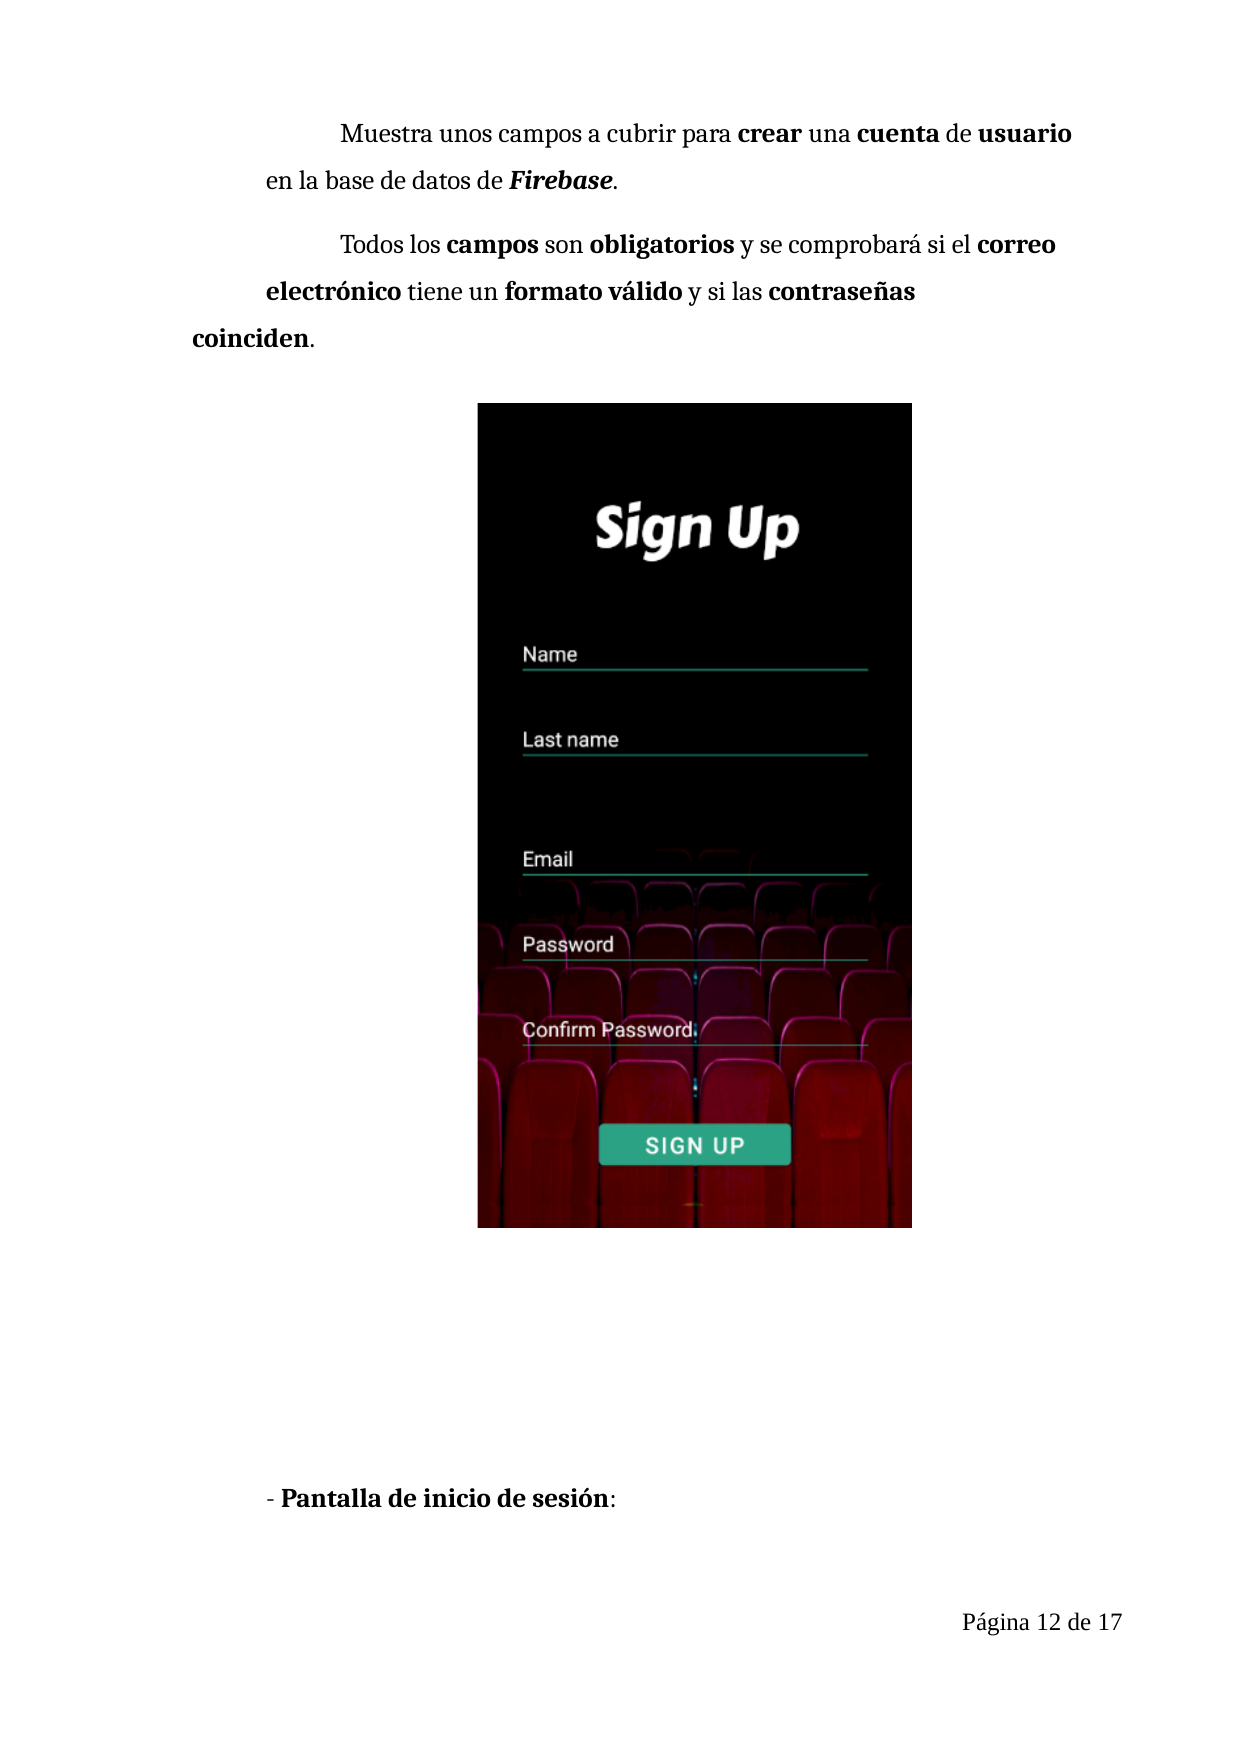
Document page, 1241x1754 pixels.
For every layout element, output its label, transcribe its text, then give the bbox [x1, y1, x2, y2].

text - Pantalla de inicio de sesión: [117, 1483, 1122, 1514]
text Muestra unos campos a cubrir para crear una cuenta de usuario en la base de datos de Firebase. [117, 118, 1122, 196]
text Todos los campos son obligatorios y se comprobará si el correo electrónico tiene un formato válido y si las contraseñas coinciden. [117, 229, 1122, 354]
picture [477, 403, 912, 1228]
